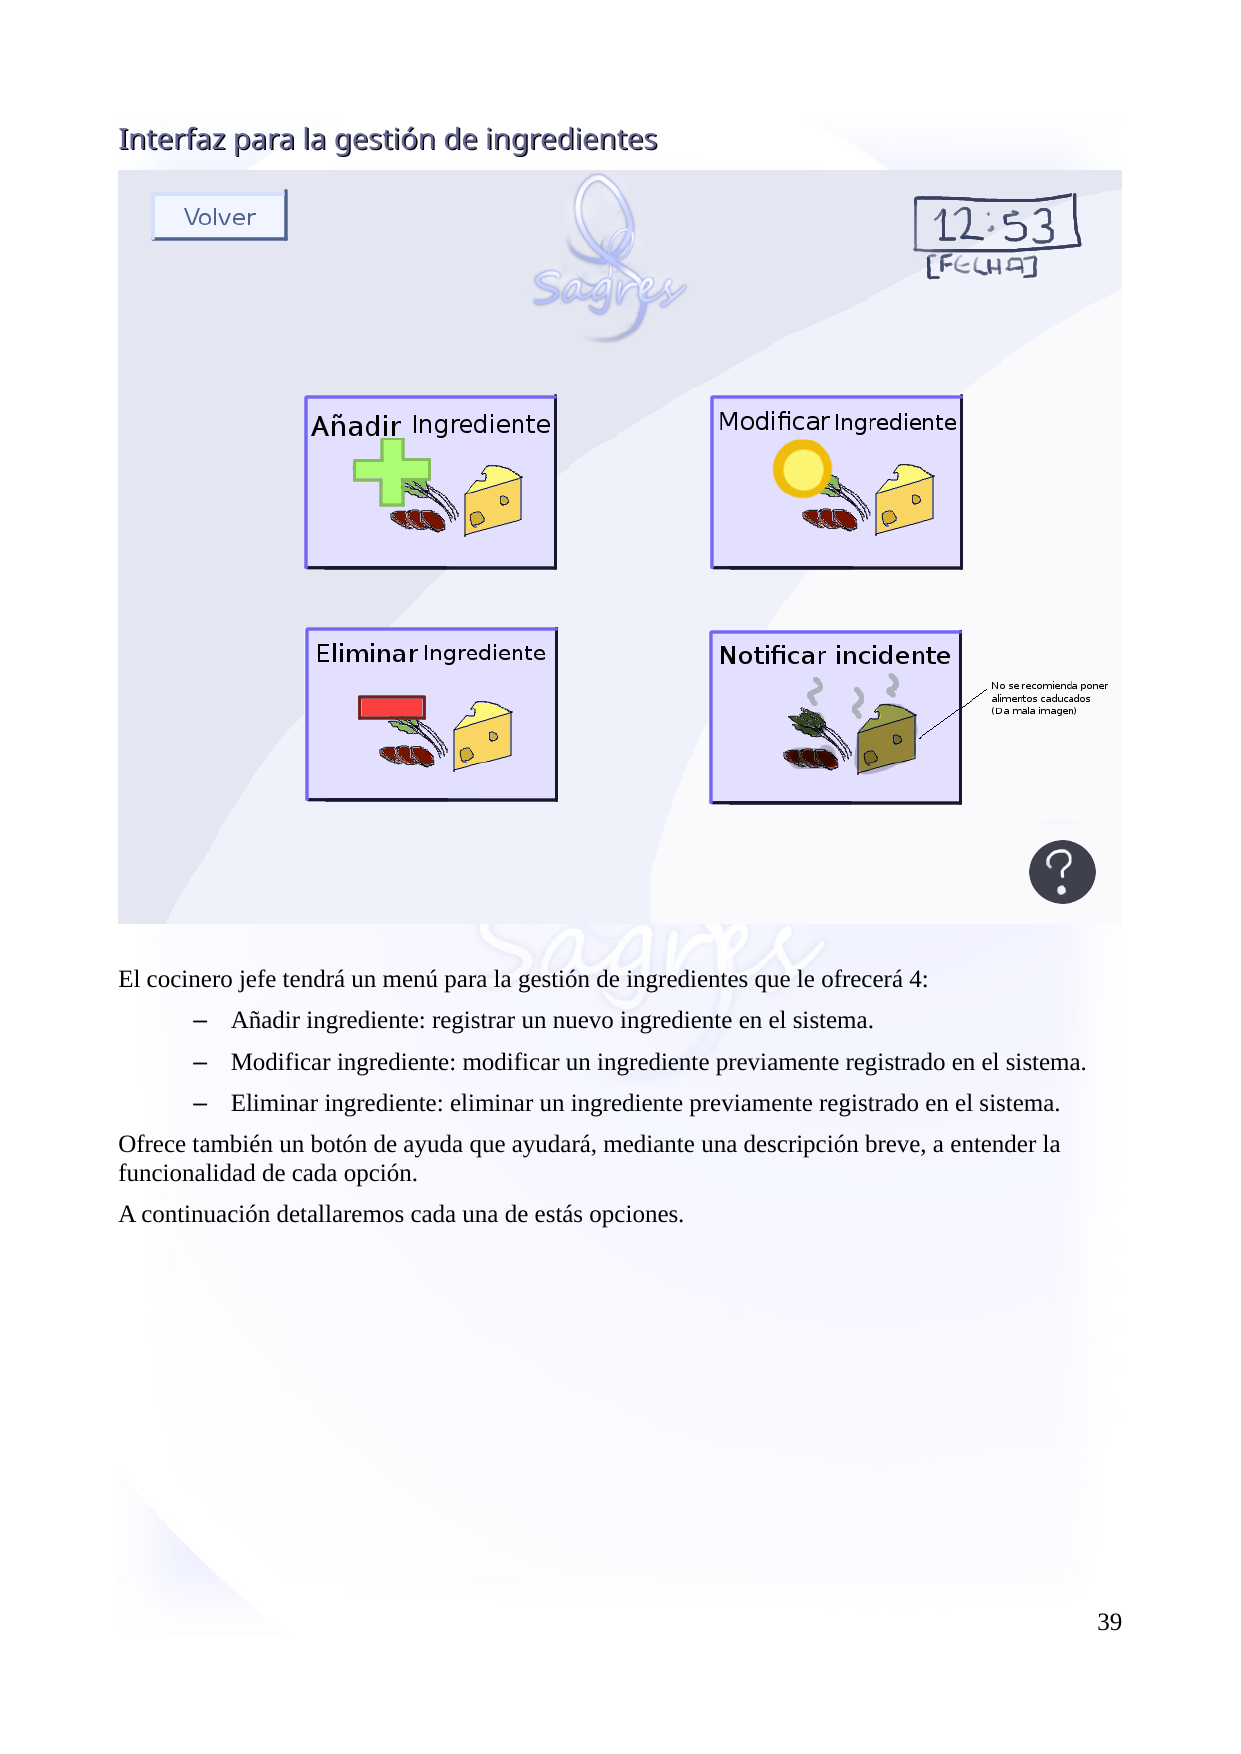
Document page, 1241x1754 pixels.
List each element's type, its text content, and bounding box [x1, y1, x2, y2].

text El cocinero jefe tendrá un menú para la gestión de ingredientes que le ofrecerá 4: [118, 964, 1122, 993]
picture [118, 158, 1122, 964]
text A continuación detallaremos cada una de estás opciones. [118, 1199, 1122, 1228]
subtitle Interfaz para la gestión de ingredientes [118, 118, 1122, 158]
picture [118, 993, 1122, 1129]
list Añadir ingrediente: registrar un nuevo ingrediente en el sistema. [193, 1006, 1122, 1034]
picture [118, 1187, 1122, 1199]
list Modificar ingrediente: modificar un ingrediente previamente registrado en el sistema. [193, 1047, 1122, 1076]
picture [118, 1228, 1122, 1636]
list Eliminar ingrediente: eliminar un ingrediente previamente registrado en el sistema. [193, 1088, 1122, 1117]
text Ofrece también un botón de ayuda que ayudará, mediante una descripción breve, a entender la funcionalidad de cada opción. [118, 1129, 1122, 1187]
